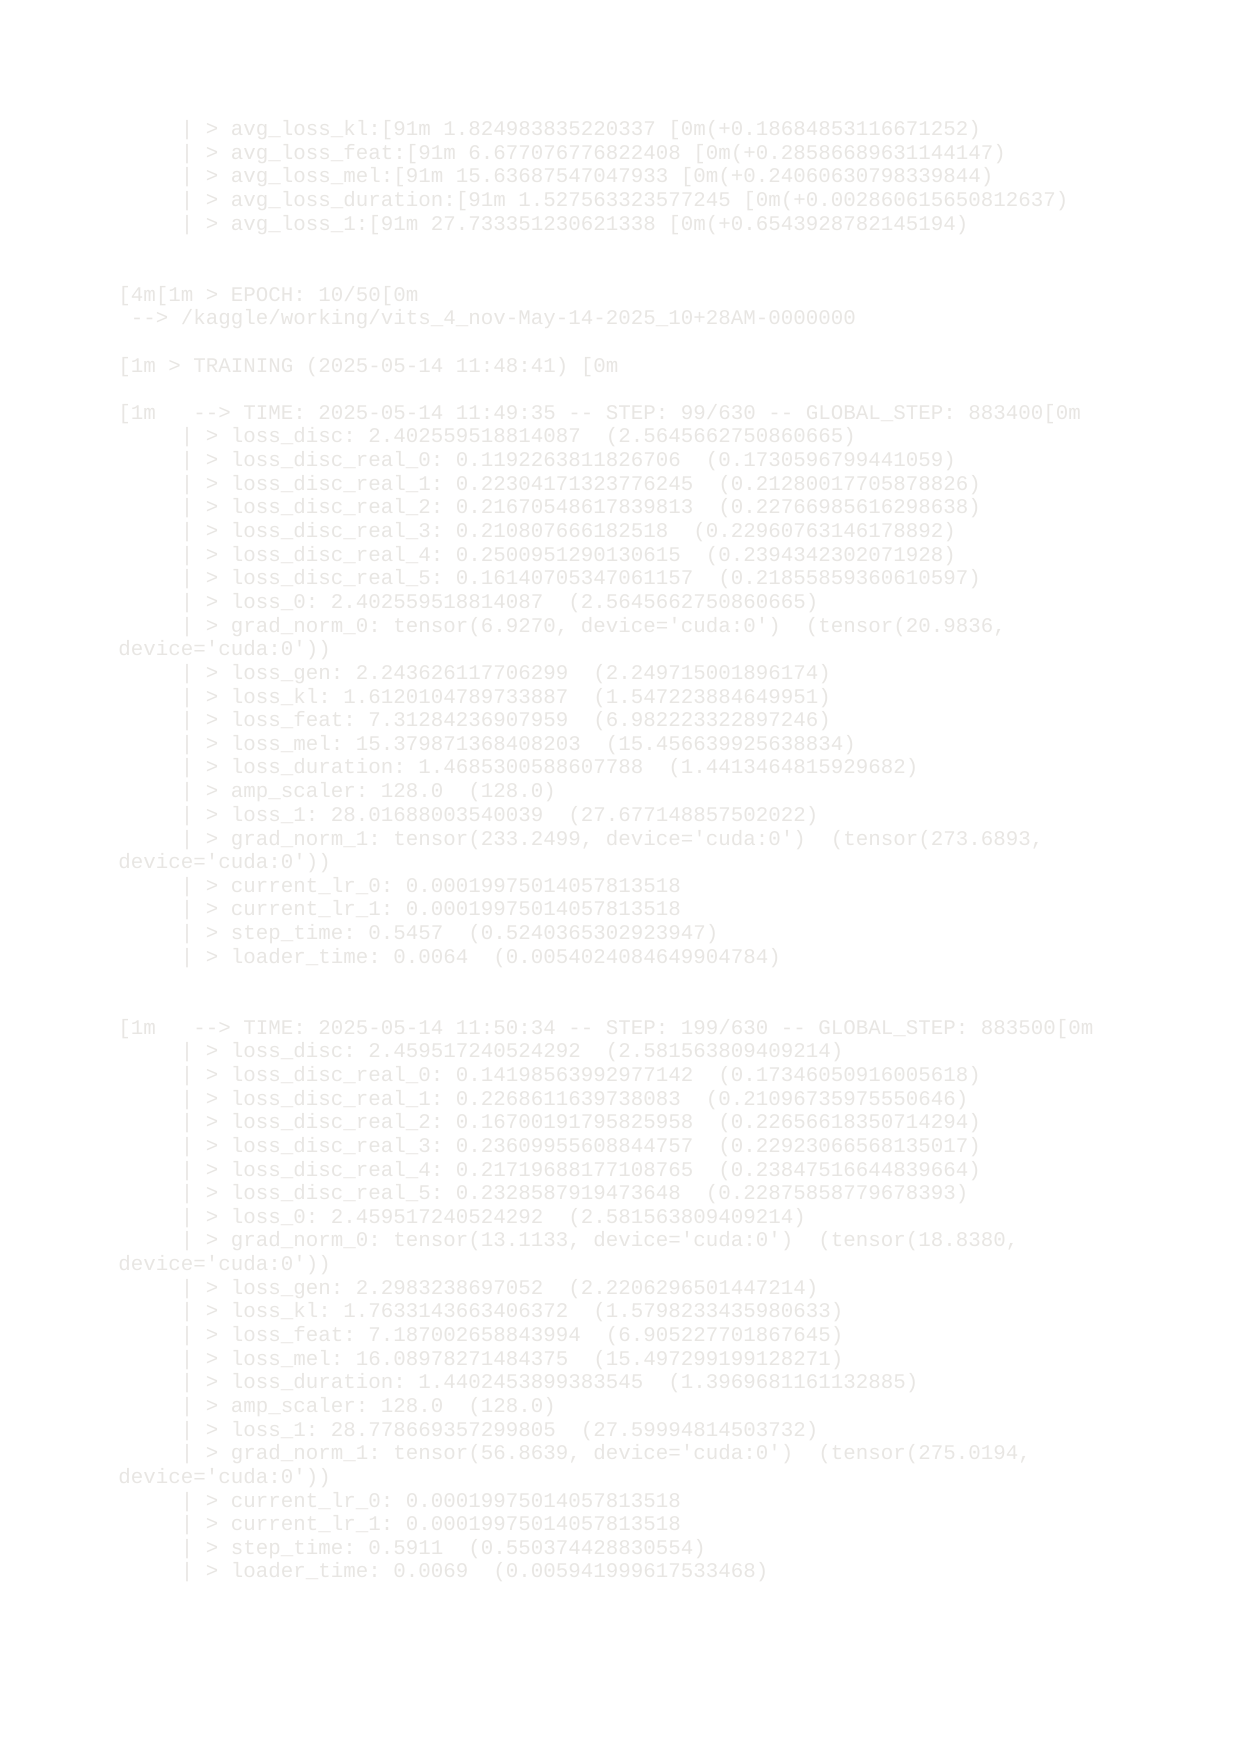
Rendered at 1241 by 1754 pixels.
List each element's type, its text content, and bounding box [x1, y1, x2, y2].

text | > loss_disc_real_5: 0.2328587919473648 (0.22875858779678393) [118, 1182, 1122, 1206]
text | > avg_loss_feat:[91m 6.677076776822408 [0m(+0.28586689631144147) [118, 142, 1122, 165]
text | > loss_kl: 1.6120104789733887 (1.547223884649951) [118, 686, 1122, 709]
text | > loss_1: 28.778669357299805 (27.59994814503732) [118, 1419, 1122, 1442]
text | > avg_loss_kl:[91m 1.824983835220337 [0m(+0.18684853116671252) [118, 118, 1122, 142]
text [1m --> TIME: 2025-05-14 11:50:34 -- STEP: 199/630 -- GLOBAL_STEP: 883500[0m [118, 1017, 1122, 1040]
text | > loader_time: 0.0064 (0.0054024084649904784) [118, 946, 1122, 969]
text | > grad_norm_1: tensor(233.2499, device='cuda:0') (tensor(273.6893, device='cuda:0')) [118, 827, 1122, 875]
text | > loss_feat: 7.31284236907959 (6.982223322897246) [118, 709, 1122, 733]
text | > amp_scaler: 128.0 (128.0) [118, 780, 1122, 804]
text | > loss_disc_real_3: 0.210807666182518 (0.22960763146178892) [118, 520, 1122, 544]
text | > grad_norm_0: tensor(13.1133, device='cuda:0') (tensor(18.8380, device='cuda:0')) [118, 1229, 1122, 1277]
text | > grad_norm_0: tensor(6.9270, device='cuda:0') (tensor(20.9836, device='cuda:0')) [118, 615, 1122, 662]
text | > loss_gen: 2.2983238697052 (2.2206296501447214) [118, 1277, 1122, 1300]
text | > avg_loss_mel:[91m 15.63687547047933 [0m(+0.24060630798339844) [118, 165, 1122, 189]
text | > loss_disc_real_1: 0.2268611639738083 (0.21096735975550646) [118, 1088, 1122, 1111]
text | > loss_disc_real_3: 0.23609955608844757 (0.22923066568135017) [118, 1135, 1122, 1158]
text | > loss_disc_real_0: 0.14198563992977142 (0.17346050916005618) [118, 1064, 1122, 1088]
text | > current_lr_0: 0.00019975014057813518 [118, 875, 1122, 898]
text | > loss_feat: 7.187002658843994 (6.905227701867645) [118, 1324, 1122, 1348]
text | > avg_loss_duration:[91m 1.527563323577245 [0m(+0.002860615650812637) [118, 189, 1122, 213]
text | > loss_mel: 16.08978271484375 (15.497299199128271) [118, 1348, 1122, 1371]
text | > loss_0: 2.402559518814087 (2.5645662750860665) [118, 591, 1122, 615]
text | > avg_loss_1:[91m 27.733351230621338 [0m(+0.6543928782145194) [118, 213, 1122, 236]
text --> /kaggle/working/vits_4_nov-May-14-2025_10+28AM-0000000 [118, 307, 1122, 331]
text | > loss_mel: 15.379871368408203 (15.456639925638834) [118, 733, 1122, 757]
text | > loss_disc: 2.459517240524292 (2.581563809409214) [118, 1040, 1122, 1064]
text | > loss_disc_real_0: 0.1192263811826706 (0.1730596799441059) [118, 449, 1122, 473]
text | > loss_disc_real_1: 0.22304171323776245 (0.21280017705878826) [118, 473, 1122, 496]
text | > loss_kl: 1.7633143663406372 (1.5798233435980633) [118, 1300, 1122, 1324]
text | > loss_1: 28.01688003540039 (27.677148857502022) [118, 804, 1122, 827]
text | > loss_disc: 2.402559518814087 (2.5645662750860665) [118, 426, 1122, 449]
text | > loss_disc_real_4: 0.2500951290130615 (0.2394342302071928) [118, 544, 1122, 567]
text | > loss_0: 2.459517240524292 (2.581563809409214) [118, 1206, 1122, 1229]
text | > loss_disc_real_2: 0.16700191795825958 (0.22656618350714294) [118, 1111, 1122, 1135]
text | > loss_duration: 1.4402453899383545 (1.3969681161132885) [118, 1371, 1122, 1395]
text | > loss_gen: 2.243626117706299 (2.249715001896174) [118, 662, 1122, 686]
text [4m[1m > EPOCH: 10/50[0m [118, 284, 1122, 307]
text | > step_time: 0.5911 (0.550374428830554) [118, 1537, 1122, 1561]
text | > grad_norm_1: tensor(56.8639, device='cuda:0') (tensor(275.0194, device='cuda:0')) [118, 1442, 1122, 1489]
text | > step_time: 0.5457 (0.5240365302923947) [118, 922, 1122, 946]
text | > current_lr_1: 0.00019975014057813518 [118, 1513, 1122, 1537]
text | > amp_scaler: 128.0 (128.0) [118, 1395, 1122, 1419]
text | > loss_duration: 1.4685300588607788 (1.4413464815929682) [118, 757, 1122, 780]
text [1m > TRAINING (2025-05-14 11:48:41) [0m [118, 354, 1122, 378]
text [1m --> TIME: 2025-05-14 11:49:35 -- STEP: 99/630 -- GLOBAL_STEP: 883400[0m [118, 402, 1122, 426]
text | > loader_time: 0.0069 (0.005941999617533468) [118, 1561, 1122, 1584]
text | > current_lr_1: 0.00019975014057813518 [118, 898, 1122, 922]
text | > current_lr_0: 0.00019975014057813518 [118, 1489, 1122, 1513]
text | > loss_disc_real_5: 0.16140705347061157 (0.21855859360610597) [118, 567, 1122, 591]
text | > loss_disc_real_4: 0.21719688177108765 (0.23847516644839664) [118, 1158, 1122, 1182]
text | > loss_disc_real_2: 0.21670548617839813 (0.22766985616298638) [118, 496, 1122, 520]
